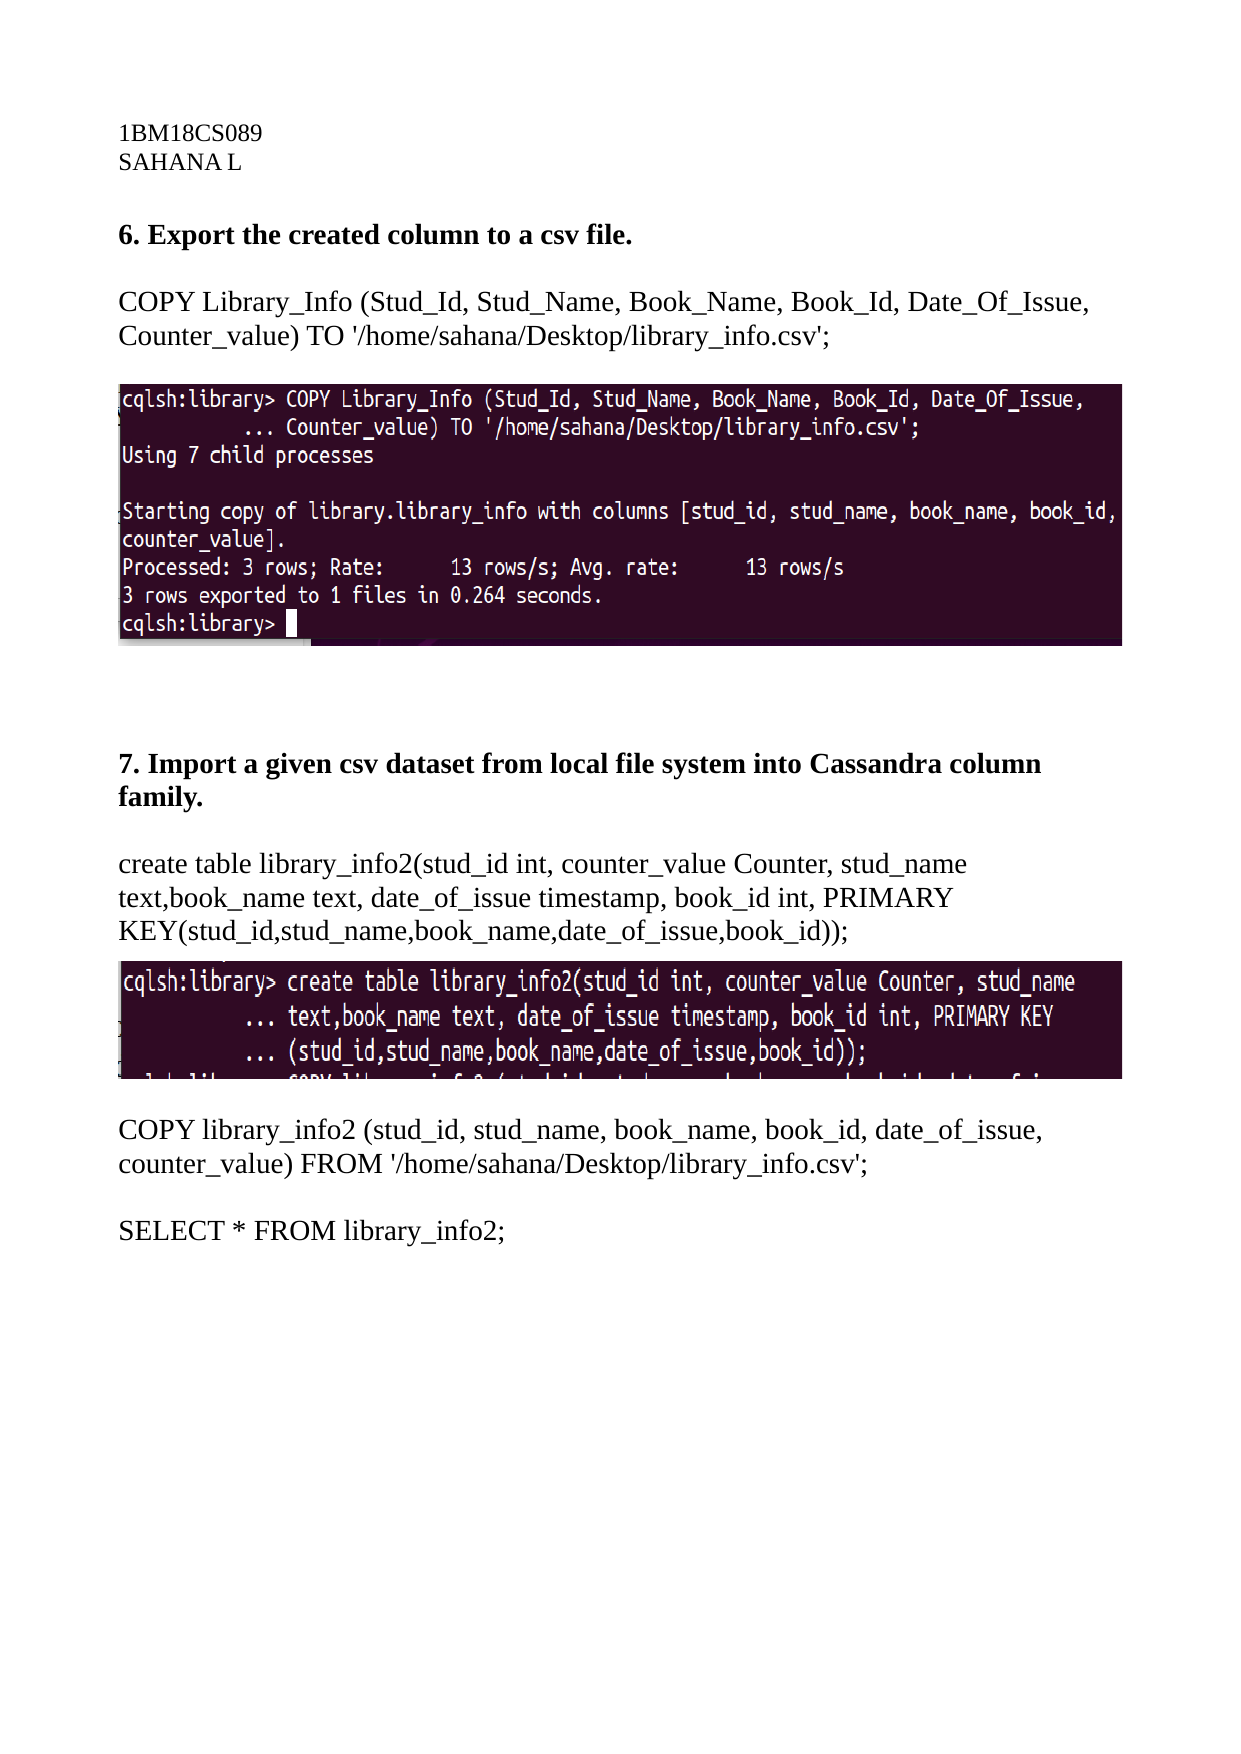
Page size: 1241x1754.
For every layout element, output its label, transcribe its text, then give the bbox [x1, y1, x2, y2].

text SELECT * FROM library_info2; [118, 1213, 1122, 1247]
text COPY Library_Info (Stud_Id, Stud_Name, Book_Name, Book_Id, Date_Of_Issue, Counter_value) TO '/home/sahana/Desktop/library_info.csv'; [118, 284, 1122, 351]
text create table library_info2(stud_id int, counter_value Counter, stud_name [118, 846, 1122, 880]
picture [118, 961, 1123, 1079]
text 7. Import a given csv dataset from local file system into Cassandra column [118, 746, 1122, 779]
picture [118, 384, 1123, 646]
text COPY library_info2 (stud_id, stud_name, book_name, book_id, date_of_issue, counter_value) FROM '/home/sahana/Desktop/library_info.csv'; [118, 1112, 1122, 1179]
text text,book_name text, date_of_issue timestamp, book_id int, PRIMARY [118, 880, 1122, 913]
text family. [118, 779, 1122, 813]
text 6. Export the created column to a csv file. [118, 217, 1122, 251]
text KEY(stud_id,stud_name,book_name,date_of_issue,book_id)); [118, 913, 1122, 947]
